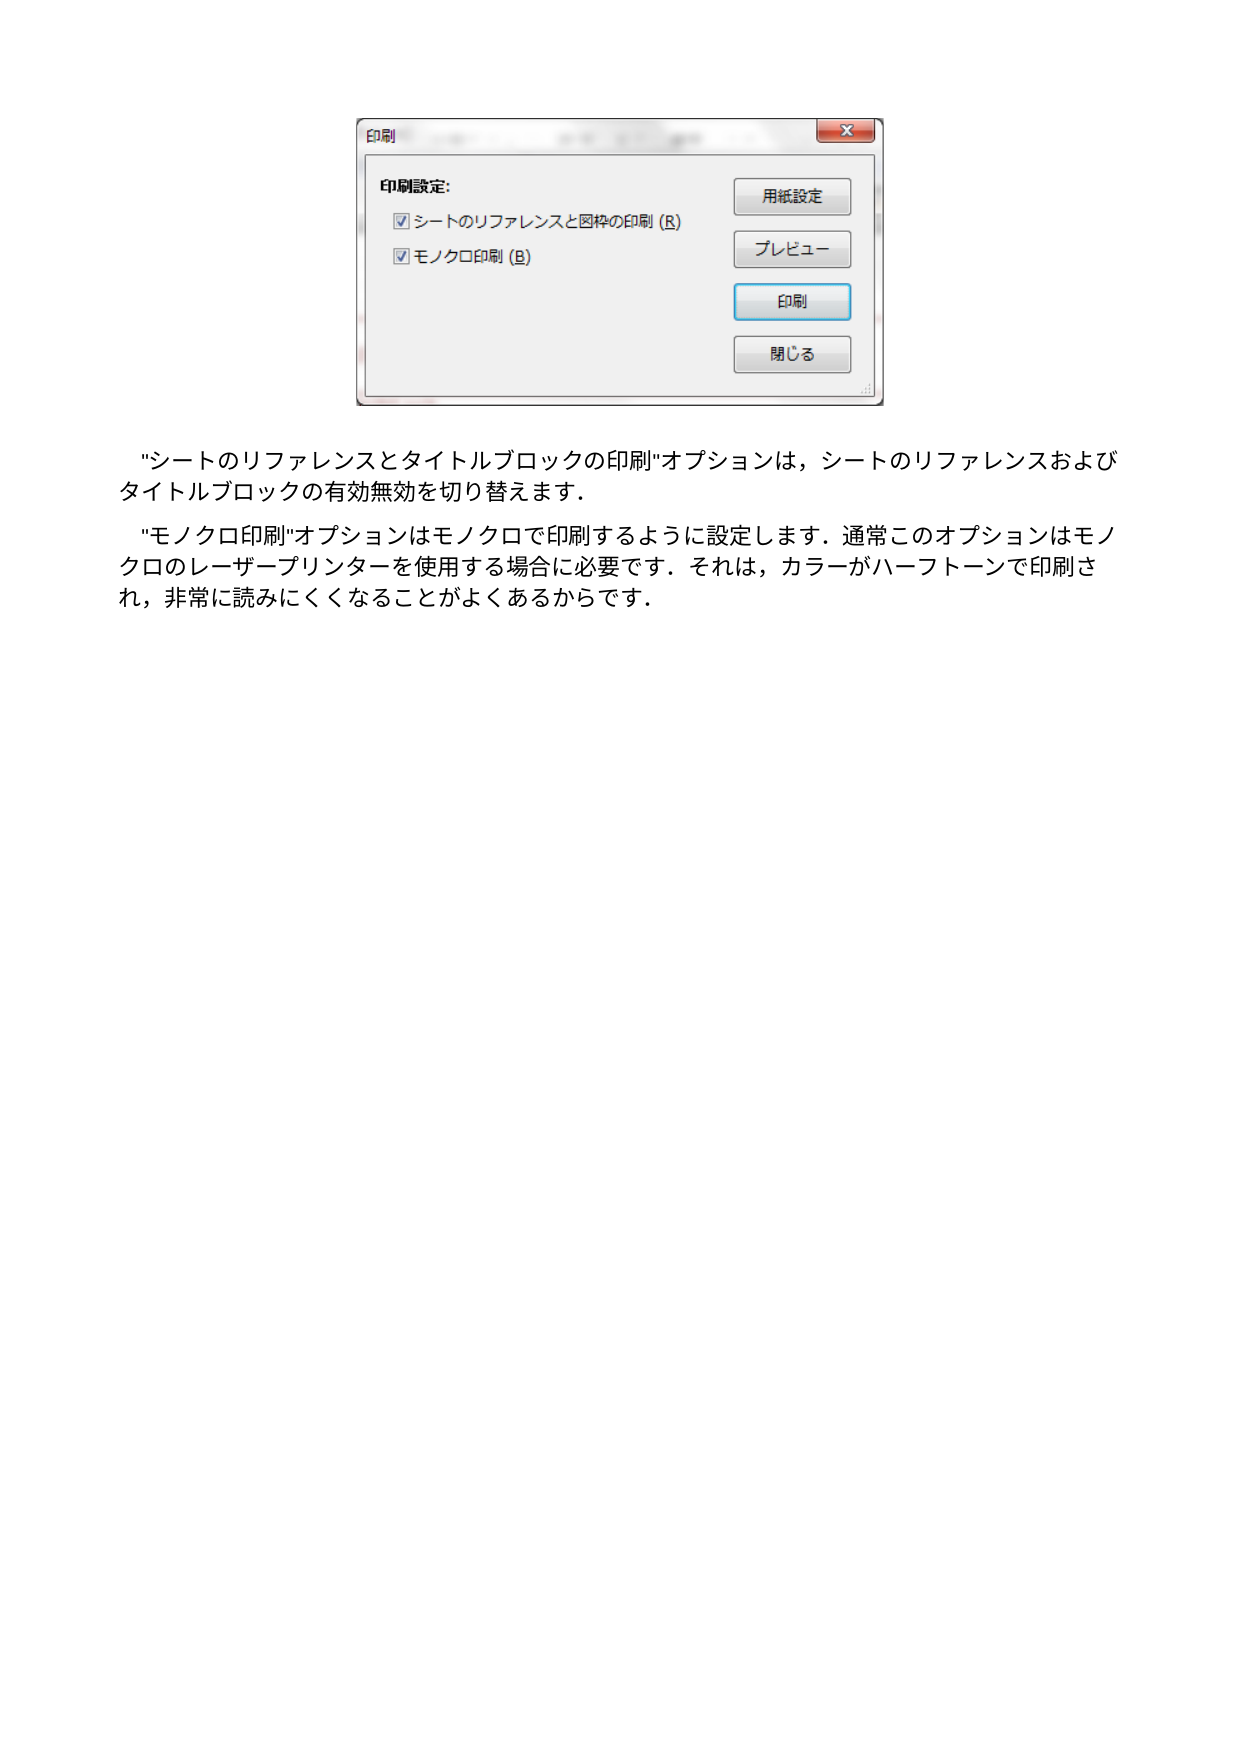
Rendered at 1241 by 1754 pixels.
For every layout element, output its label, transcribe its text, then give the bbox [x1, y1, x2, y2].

text "シートのリファレンスとタイトルブロックの印刷"オプションは，シートのリファレンスおよびタイトルブロックの有効無効を切り替えます． [118, 444, 1122, 507]
picture [356, 118, 884, 406]
text "モノクロ印刷"オプションはモノクロで印刷するように設定します．通常このオプションはモノクロのレーザープリンターを使用する場合に必要です．それは，カラーがハーフトーンで印刷され，非常に読みにくくなることがよくあるからです． [118, 519, 1122, 613]
